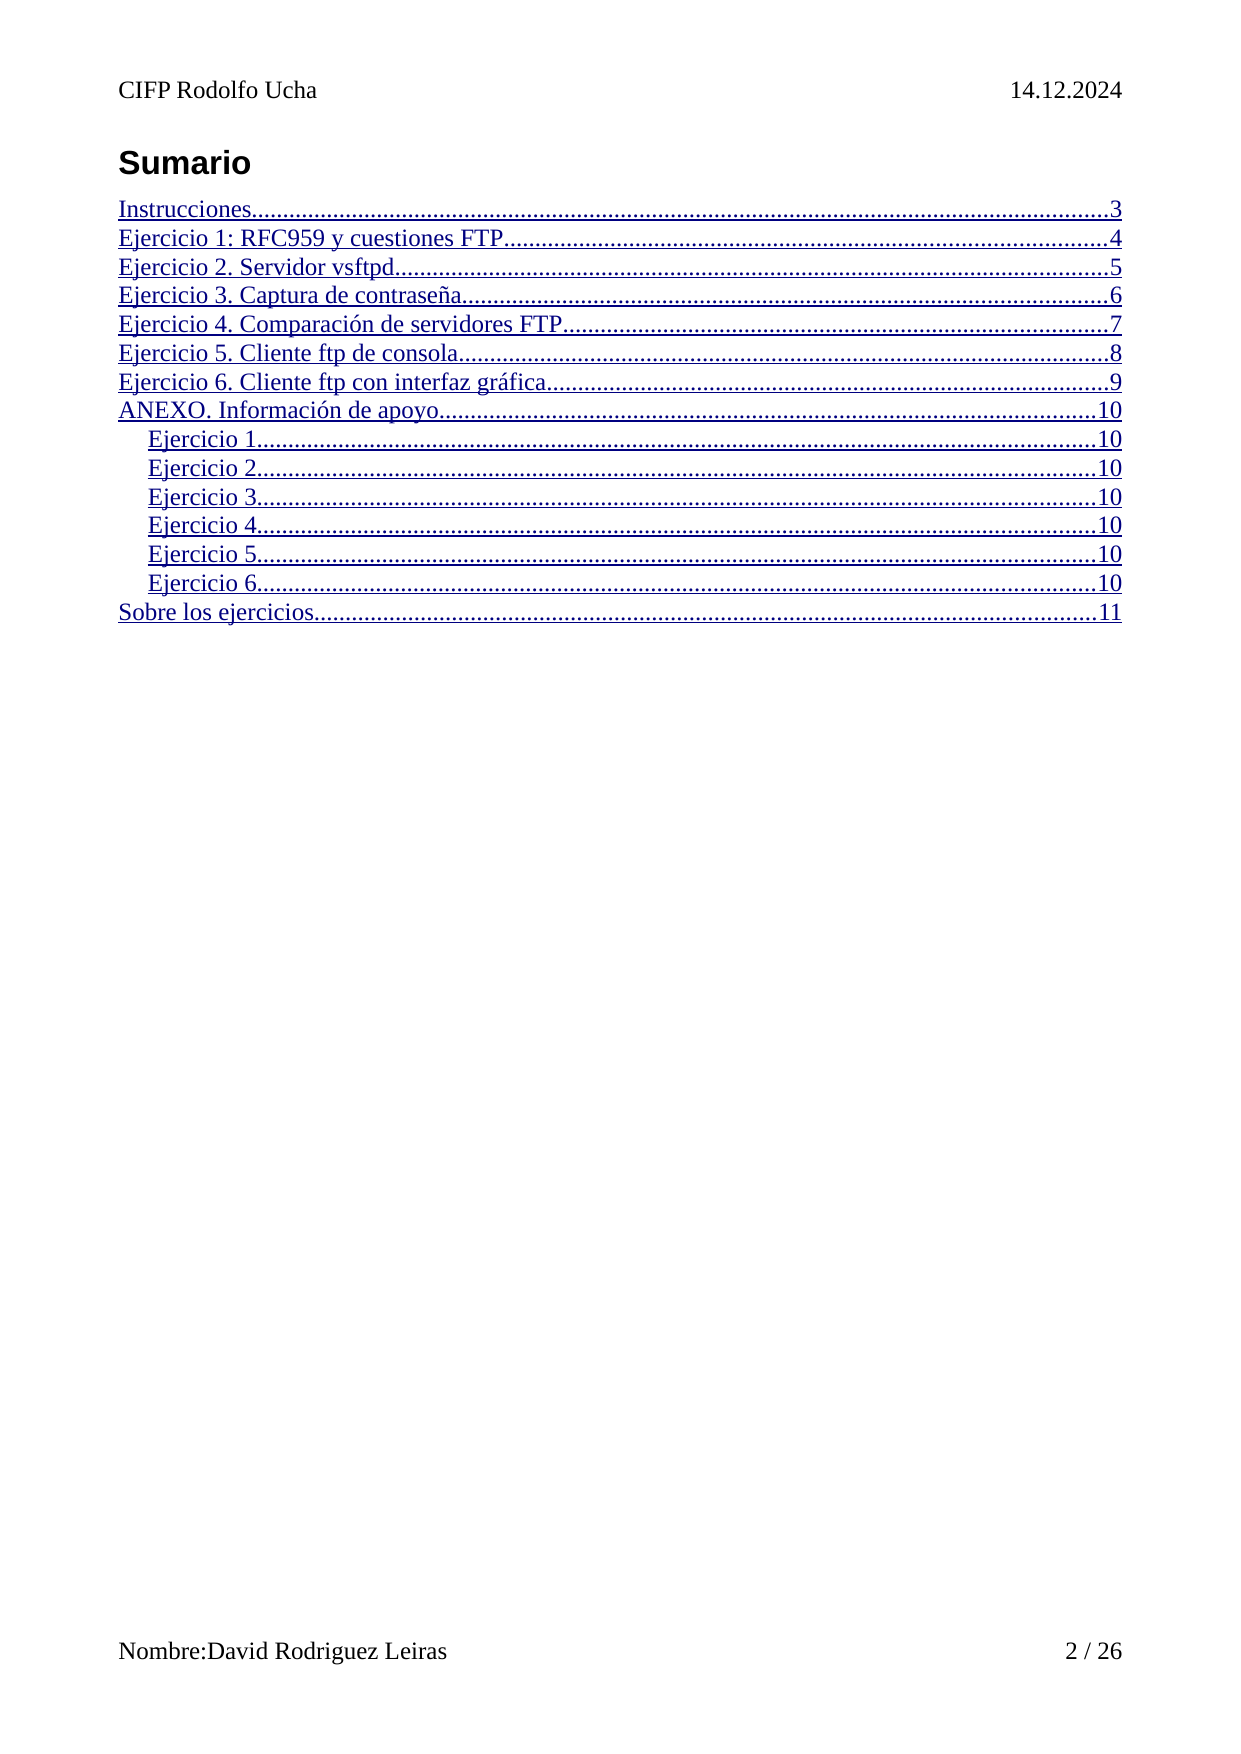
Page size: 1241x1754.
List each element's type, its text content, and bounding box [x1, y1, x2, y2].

text Ejercicio 3. Captura de contraseña 6 [118, 280, 1122, 305]
text Ejercicio 6. Cliente ftp con interfaz gráfica 9 [118, 367, 1122, 392]
text Ejercicio 4. Comparación de servidores FTP 7 [118, 309, 1122, 334]
text ANEXO. Información de apoyo. 10 [118, 395, 1122, 420]
text Ejercicio 2. Servidor vsftpd 5 [118, 252, 1122, 277]
text Ejercicio 1 10 [148, 424, 1122, 449]
text Ejercicio 5 10 [148, 539, 1122, 564]
text Instrucciones 3 [118, 194, 1122, 219]
text Ejercicio 3 10 [148, 482, 1122, 507]
text Sobre los ejercicios 11 [118, 597, 1122, 622]
text Ejercicio 1: RFC959 y cuestiones FTP 4 [118, 223, 1122, 248]
text Ejercicio 6 10 [148, 568, 1122, 593]
text Ejercicio 2 10 [148, 453, 1122, 478]
text Ejercicio 4 10 [148, 510, 1122, 535]
subtitle Sumario [118, 143, 1122, 182]
text Ejercicio 5. Cliente ftp de consola 8 [118, 338, 1122, 363]
